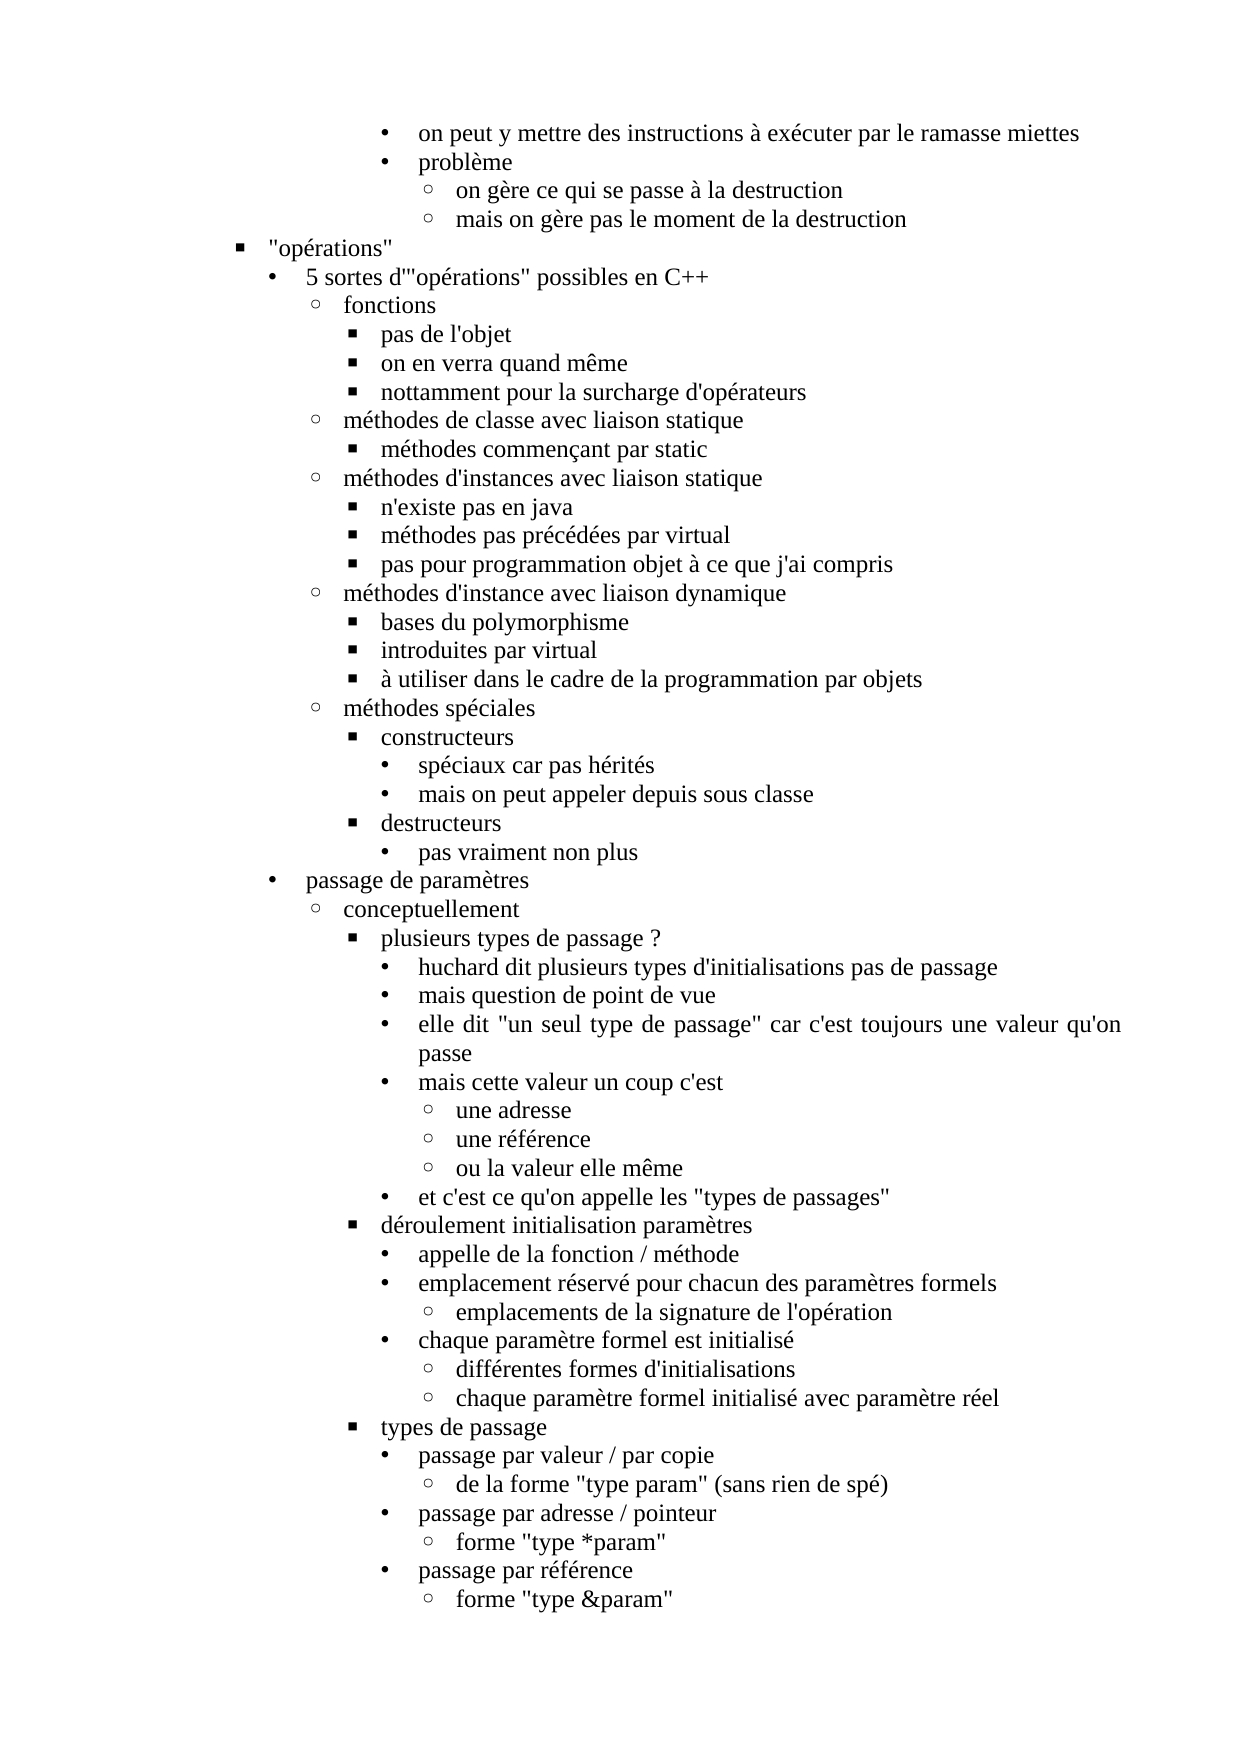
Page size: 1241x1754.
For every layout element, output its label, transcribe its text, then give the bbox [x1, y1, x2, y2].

list nottamment pour la surcharge d'opérateurs [343, 377, 1122, 406]
list pas vraiment non plus [381, 837, 1122, 866]
list méthodes de classe avec liaison statique [306, 406, 1122, 434]
list 5 sortes d'"opérations" possibles en C++ [268, 262, 1122, 291]
list ou la valeur elle même [418, 1153, 1122, 1182]
list chaque paramètre formel initialisé avec paramètre réel [418, 1383, 1122, 1412]
list types de passage [343, 1412, 1122, 1441]
list huchard dit plusieurs types d'initialisations pas de passage [381, 952, 1122, 981]
list mais question de point de vue [381, 981, 1122, 1009]
list méthodes pas précédées par virtual [343, 521, 1122, 549]
list elle dit "un seul type de passage" car c'est toujours une valeur qu'on passe [381, 1009, 1122, 1067]
list pas pour programmation objet à ce que j'ai compris [343, 549, 1122, 578]
list fonctions [306, 291, 1122, 319]
list bases du polymorphisme [343, 607, 1122, 636]
list passage par référence [381, 1556, 1122, 1584]
list forme "type *param" [418, 1527, 1122, 1556]
list constructeurs [343, 722, 1122, 751]
list mais cette valeur un coup c'est [381, 1067, 1122, 1096]
list "opérations" [231, 233, 1122, 262]
list de la forme "type param" (sans rien de spé) [418, 1469, 1122, 1498]
list on en verra quand même [343, 348, 1122, 377]
list on peut y mettre des instructions à exécuter par le ramasse miettes [381, 118, 1122, 147]
list passage par adresse / pointeur [381, 1498, 1122, 1527]
list à utiliser dans le cadre de la programmation par objets [343, 664, 1122, 693]
list plusieurs types de passage ? [343, 923, 1122, 952]
list déroulement initialisation paramètres [343, 1211, 1122, 1239]
list méthodes commençant par static [343, 434, 1122, 463]
list passage par valeur / par copie [381, 1441, 1122, 1469]
list passage de paramètres [268, 866, 1122, 894]
list conceptuellement [306, 894, 1122, 923]
list forme "type &param" [418, 1584, 1122, 1613]
list méthodes d'instance avec liaison dynamique [306, 578, 1122, 607]
list une référence [418, 1124, 1122, 1153]
list introduites par virtual [343, 636, 1122, 664]
list mais on peut appeler depuis sous classe [381, 779, 1122, 808]
list destructeurs [343, 808, 1122, 837]
list méthodes spéciales [306, 693, 1122, 722]
list et c'est ce qu'on appelle les "types de passages" [381, 1182, 1122, 1211]
list différentes formes d'initialisations [418, 1354, 1122, 1383]
list spéciaux car pas hérités [381, 751, 1122, 779]
list une adresse [418, 1096, 1122, 1124]
list problème [381, 147, 1122, 176]
list chaque paramètre formel est initialisé [381, 1326, 1122, 1354]
list méthodes d'instances avec liaison statique [306, 463, 1122, 492]
list pas de l'objet [343, 319, 1122, 348]
list emplacements de la signature de l'opération [418, 1297, 1122, 1326]
list on gère ce qui se passe à la destruction [418, 176, 1122, 204]
list n'existe pas en java [343, 492, 1122, 521]
list appelle de la fonction / méthode [381, 1239, 1122, 1268]
list emplacement réservé pour chacun des paramètres formels [381, 1268, 1122, 1297]
list mais on gère pas le moment de la destruction [418, 204, 1122, 233]
